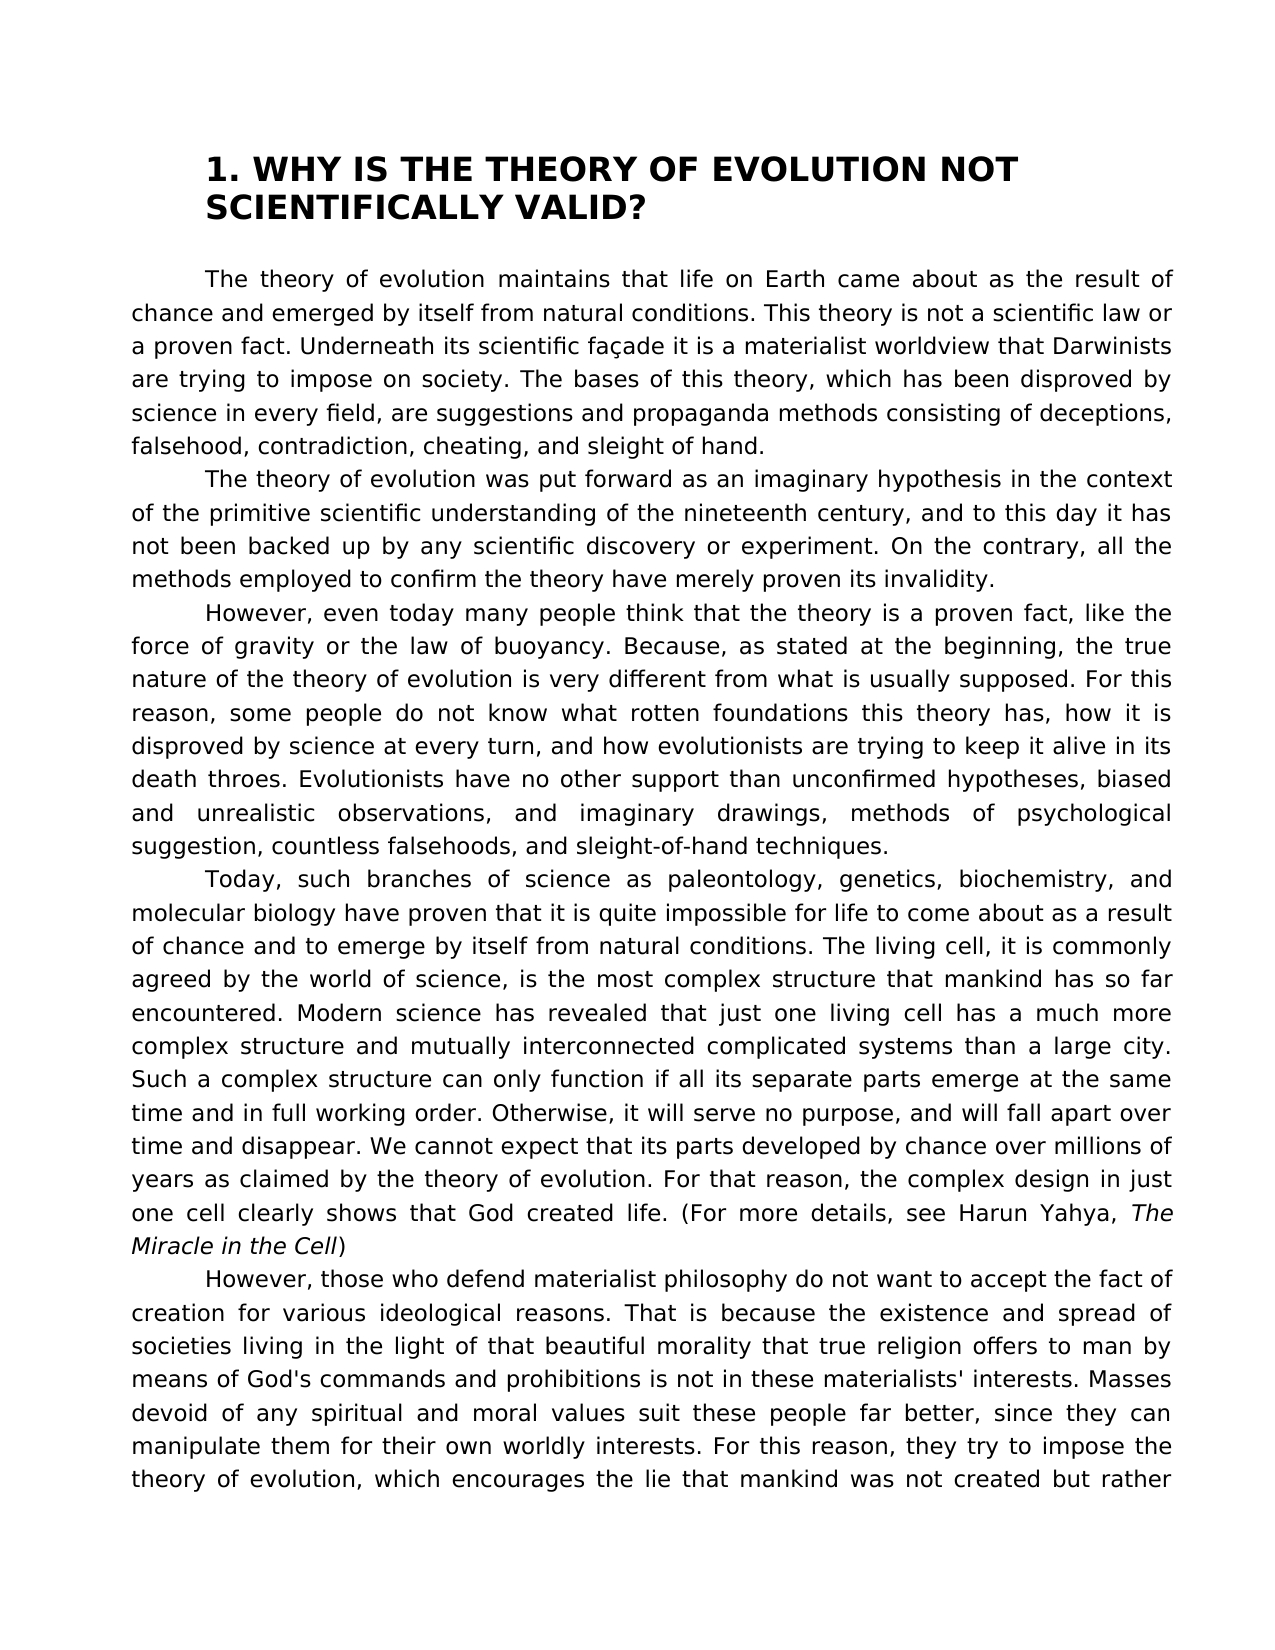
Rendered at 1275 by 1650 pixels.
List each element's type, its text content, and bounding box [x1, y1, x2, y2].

text However, even today many people think that the theory is a proven fact, like the force of gravity or the law of buoyancy. Because, as stated at the beginning, the true nature of the theory of evolution is very different from what is usually supposed. For this reason, some people do not know what rotten foundations this theory has, how it is disproved by science at every turn, and how evolutionists are trying to keep it alive in its death throes. Evolutionists have no other support than unconfirmed hypotheses, biased and unrealistic observations, and imaginary drawings, methods of psychological suggestion, countless falsehoods, and sleight-of-hand techniques. [131, 594, 1174, 861]
text The theory of evolution maintains that life on Earth came about as the result of chance and emerged by itself from natural conditions. This theory is not a scientific law or a proven fact. Underneath its scientific façade it is a materialist worldview that Darwinists are trying to impose on society. The bases of this theory, which has been disproved by science in every field, are suggestions and propaganda methods consisting of deceptions, falsehood, contradiction, cheating, and sleight of hand. [131, 261, 1174, 461]
text 1. WHY IS THE THEORY OF EVOLUTION NOT [131, 150, 1174, 189]
text Today, such branches of science as paleontology, genetics, biochemistry, and molecular biology have proven that it is quite impossible for life to come about as a result of chance and to emerge by itself from natural conditions. The living cell, it is commonly agreed by the world of science, is the most complex structure that mankind has so far encountered. Modern science has revealed that just one living cell has a much more complex structure and mutually interconnected complicated systems than a large city. Such a complex structure can only function if all its separate parts emerge at the same time and in full working order. Otherwise, it will serve no purpose, and will fall apart over time and disappear. We cannot expect that its parts developed by chance over millions of years as claimed by the theory of evolution. For that reason, the complex design in just one cell clearly shows that God created life. (For more details, see Harun Yahya, The Miracle in the Cell) [131, 861, 1174, 1261]
text However, those who defend materialist philosophy do not want to accept the fact of creation for various ideological reasons. That is because the existence and spread of societies living in the light of that beautiful morality that true religion offers to man by means of God's commands and prohibitions is not in these materialists' interests. Masses devoid of any spiritual and moral values suit these people far better, since they can manipulate them for their own worldly interests. For this reason, they try to impose the theory of evolution, which encourages the lie that mankind was not created but rather [131, 1261, 1174, 1494]
text SCIENTIFICALLY VALID? [131, 189, 1174, 228]
text The theory of evolution was put forward as an imaginary hypothesis in the context of the primitive scientific understanding of the nineteenth century, and to this day it has not been backed up by any scientific discovery or experiment. On the contrary, all the methods employed to confirm the theory have merely proven its invalidity. [131, 461, 1174, 594]
